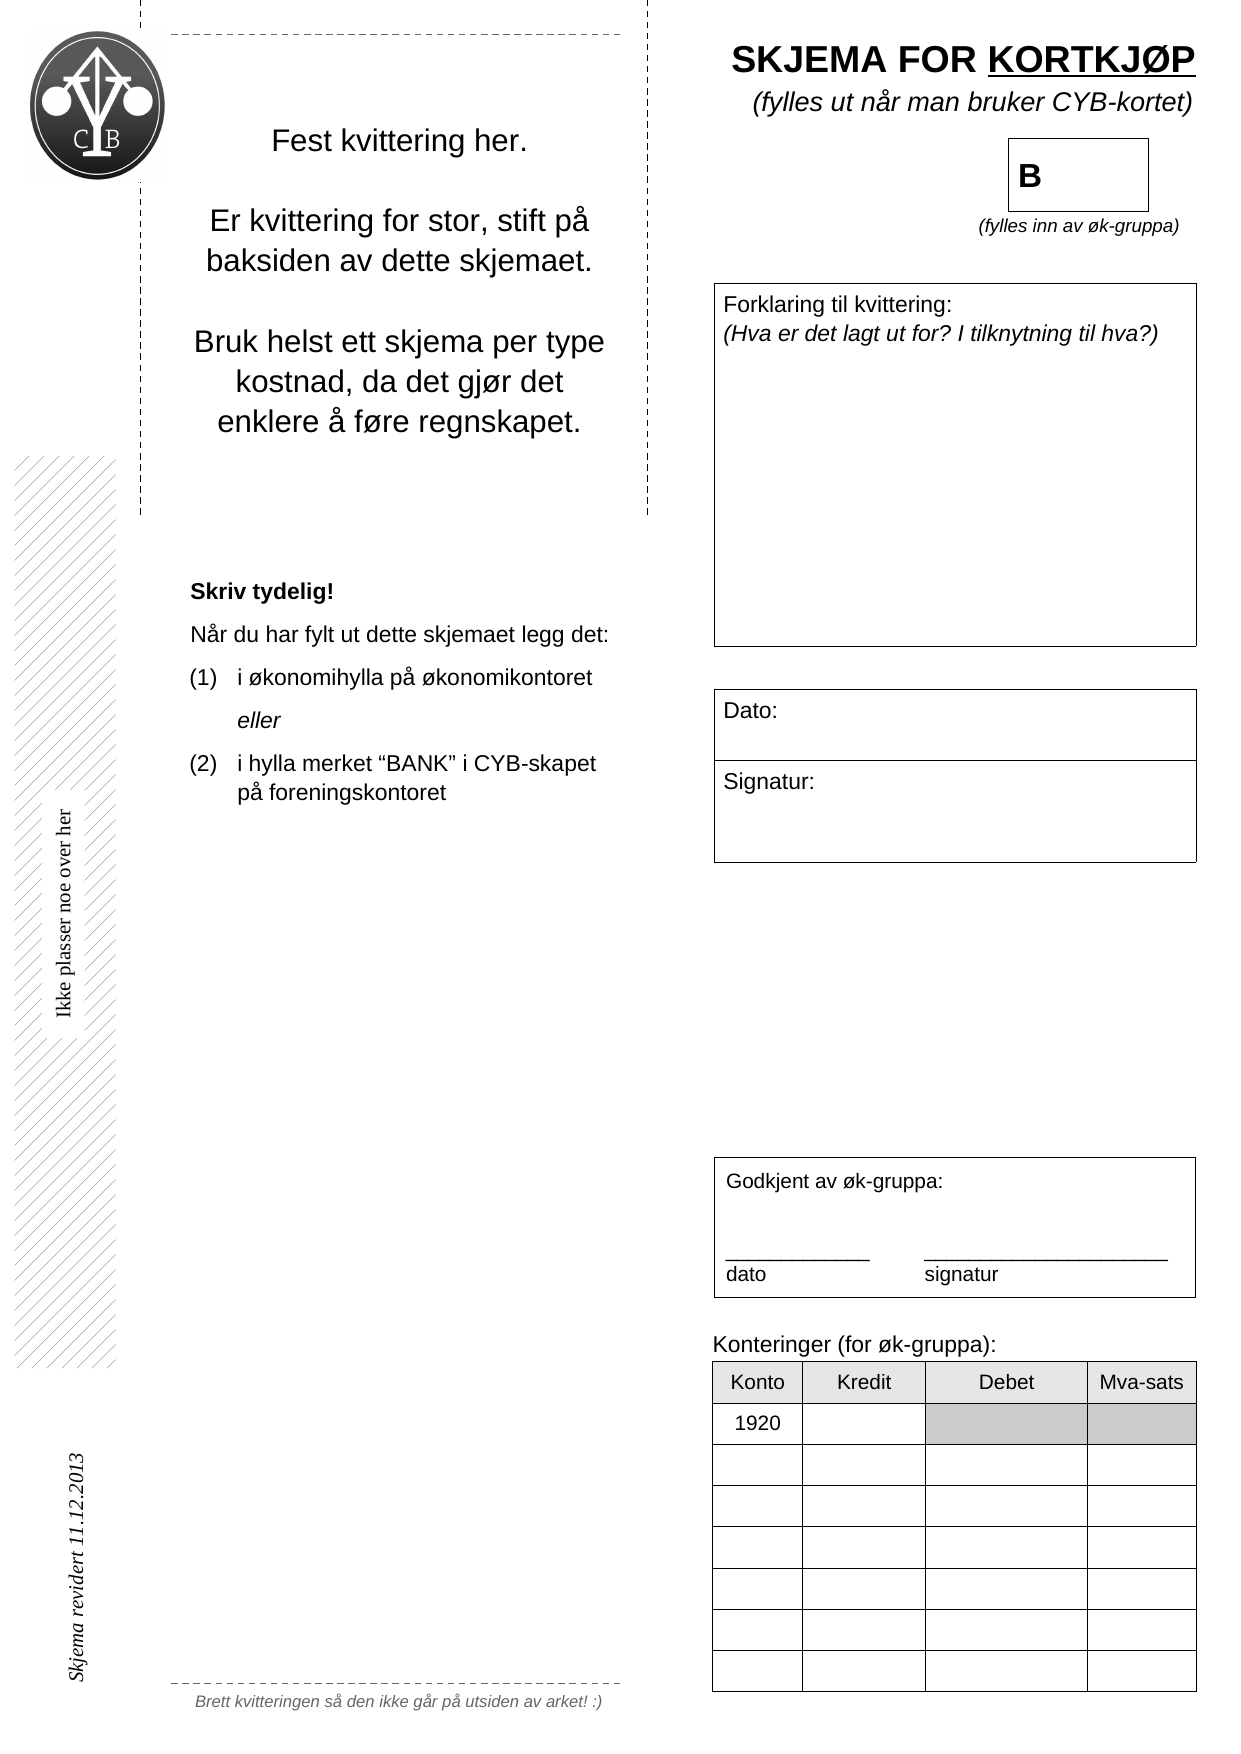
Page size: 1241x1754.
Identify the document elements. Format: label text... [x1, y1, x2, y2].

text Skriv tydelig! [190, 579, 610, 604]
subtitle Brett kvitteringen så den ikke går på utsiden av arket! :) [164, 1692, 634, 1711]
text (2) i hylla merket “BANK” i CYB-skapet på foreningskontoret [190, 751, 609, 806]
table_cell [926, 1651, 1087, 1691]
table_header Debet [926, 1362, 1087, 1403]
table_cell [803, 1486, 925, 1526]
table_cell [1088, 1569, 1196, 1609]
text eller [190, 708, 609, 733]
table_cell [926, 1610, 1087, 1650]
table_cell [713, 1610, 802, 1650]
text Er kvittering for stor, stift på baksiden av dette skjemaet. [189, 203, 609, 278]
text Godkjent av øk-gruppa: [726, 1169, 1183, 1192]
table_header Mva-sats [1088, 1362, 1196, 1403]
text (fylles inn av øk-gruppa) [609, 215, 1196, 236]
table_cell [803, 1404, 925, 1444]
table_cell [1088, 1445, 1196, 1485]
table_header Forklaring til kvittering: (Hva er det lagt ut for? I tilknytning til hva?) [715, 284, 1196, 646]
table_header Dato: [715, 690, 1196, 759]
table_cell [713, 1569, 802, 1609]
picture [27, 28, 167, 182]
table_cell [803, 1610, 925, 1650]
table_cell [1088, 1404, 1196, 1444]
table_header Kredit [803, 1362, 925, 1403]
table_header Konto [713, 1362, 802, 1403]
text Fest kvittering her. [189, 123, 609, 158]
table_cell [1088, 1610, 1196, 1650]
table_cell [926, 1404, 1087, 1444]
text B [1018, 158, 1139, 195]
table_cell [803, 1527, 925, 1568]
text [150, 215, 189, 236]
table_cell [926, 1527, 1087, 1568]
table_cell [713, 1445, 802, 1485]
table_cell [803, 1569, 925, 1609]
table_cell [713, 1486, 802, 1526]
text Konteringer (for øk-gruppa): [150, 1332, 1196, 1358]
table_cell [926, 1569, 1087, 1609]
table_cell [1088, 1486, 1196, 1526]
table_cell 1920 [713, 1404, 802, 1444]
text Når du har fylt ut dette skjemaet legg det: [190, 622, 610, 647]
table_cell Signatur: [715, 761, 1196, 862]
table_cell [803, 1445, 925, 1485]
table_cell [1088, 1651, 1196, 1691]
table_cell [926, 1486, 1087, 1526]
table_cell [713, 1651, 802, 1691]
table_cell [1088, 1527, 1196, 1568]
text Bruk helst ett skjema per type kostnad, da det gjør det enklere å føre regnskapet. [189, 324, 609, 439]
text SKJEMA FOR KORTKJØP [167, 39, 1196, 81]
table_cell [803, 1651, 925, 1691]
text (fylles ut når man bruker CYB-kortet) [167, 87, 1196, 117]
table_cell [926, 1445, 1087, 1485]
text (1) i økonomihylla på økonomikontoret [190, 665, 609, 690]
table_cell [713, 1527, 802, 1568]
text dato signatur [726, 1262, 1183, 1285]
